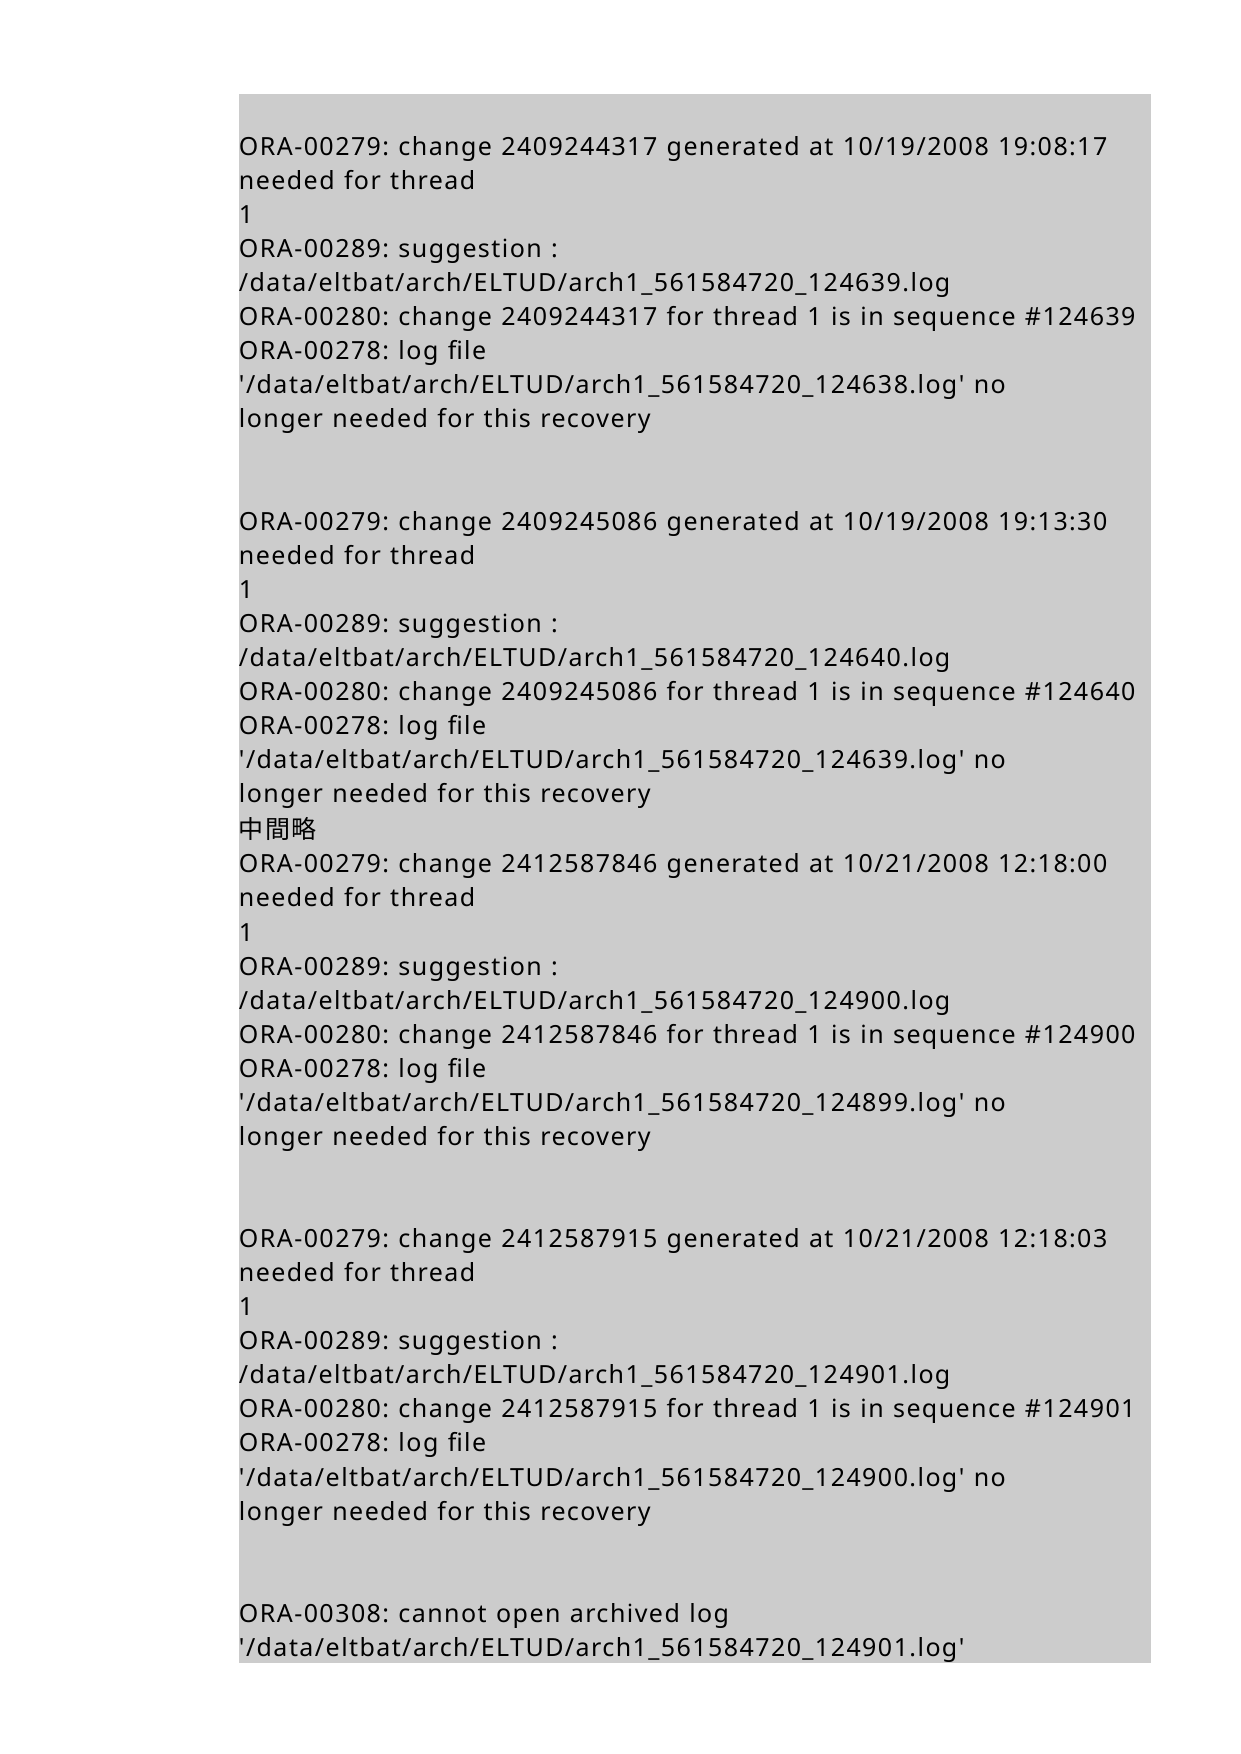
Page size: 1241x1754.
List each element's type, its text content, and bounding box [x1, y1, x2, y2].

text ORA-00289: suggestion : /data/eltbat/arch/ELTUD/arch1_561584720_124900.log [239, 948, 1151, 1016]
text 1 [239, 1289, 1151, 1323]
text 1 [239, 197, 1151, 231]
text longer needed for this recovery [239, 1493, 1151, 1527]
text '/data/eltbat/arch/ELTUD/arch1_561584720_124901.log' [239, 1629, 1151, 1663]
text ORA-00279: change 2409244317 generated at 10/19/2008 19:08:17 needed for thread [239, 128, 1151, 197]
text longer needed for this recovery [239, 401, 1151, 435]
text ORA-00280: change 2409244317 for thread 1 is in sequence #124639 [239, 299, 1151, 333]
text ORA-00278: log file '/data/eltbat/arch/ELTUD/arch1_561584720_124900.log' no [239, 1425, 1151, 1493]
text ORA-00280: change 2412587915 for thread 1 is in sequence #124901 [239, 1391, 1151, 1425]
text ORA-00280: change 2409245086 for thread 1 is in sequence #124640 [239, 673, 1151, 708]
text 中間略 [239, 810, 1151, 846]
text longer needed for this recovery [239, 776, 1151, 810]
text ORA-00289: suggestion : /data/eltbat/arch/ELTUD/arch1_561584720_124901.log [239, 1323, 1151, 1391]
text ORA-00280: change 2412587846 for thread 1 is in sequence #124900 [239, 1016, 1151, 1050]
text ORA-00289: suggestion : /data/eltbat/arch/ELTUD/arch1_561584720_124640.log [239, 605, 1151, 673]
text ORA-00278: log file '/data/eltbat/arch/ELTUD/arch1_561584720_124639.log' no [239, 708, 1151, 776]
text ORA-00278: log file '/data/eltbat/arch/ELTUD/arch1_561584720_124638.log' no [239, 333, 1151, 401]
text ORA-00279: change 2412587915 generated at 10/21/2008 12:18:03 needed for thread [239, 1221, 1151, 1289]
text 1 [239, 914, 1151, 948]
text ORA-00289: suggestion : /data/eltbat/arch/ELTUD/arch1_561584720_124639.log [239, 231, 1151, 299]
text ORA-00279: change 2412587846 generated at 10/21/2008 12:18:00 needed for thread [239, 846, 1151, 914]
text ORA-00278: log file '/data/eltbat/arch/ELTUD/arch1_561584720_124899.log' no [239, 1050, 1151, 1118]
text ORA-00308: cannot open archived log [239, 1595, 1151, 1629]
text longer needed for this recovery [239, 1118, 1151, 1153]
text 1 [239, 571, 1151, 605]
text ORA-00279: change 2409245086 generated at 10/19/2008 19:13:30 needed for thread [239, 503, 1151, 571]
